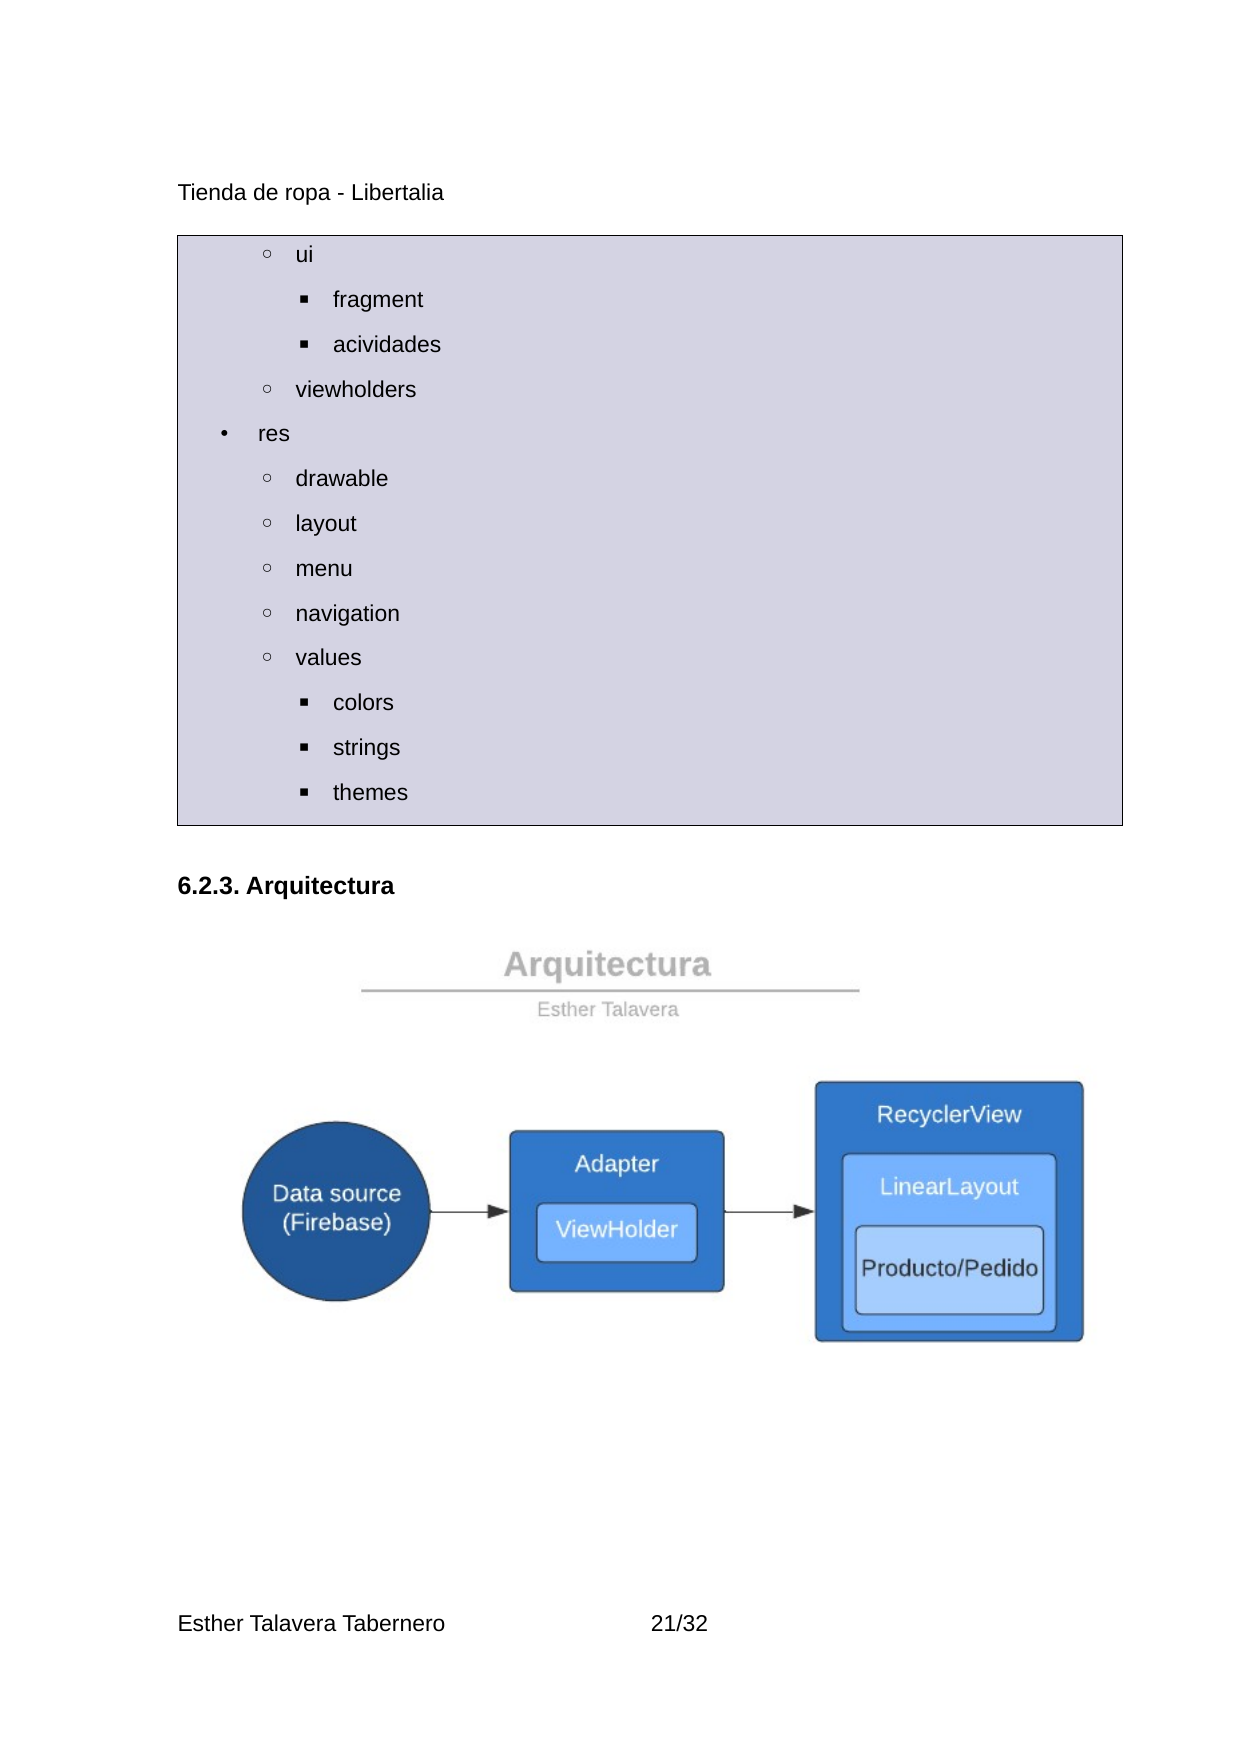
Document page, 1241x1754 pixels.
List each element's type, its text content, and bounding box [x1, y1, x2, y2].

picture [177, 916, 1127, 1395]
subtitle 6.2.3. Arquitectura [177, 871, 1122, 900]
table_header manifest java data adapters interfaces modelos repositorios ui fragment acividades viewholders res drawable layout menu navigation values colors strings themes [178, 236, 1122, 825]
